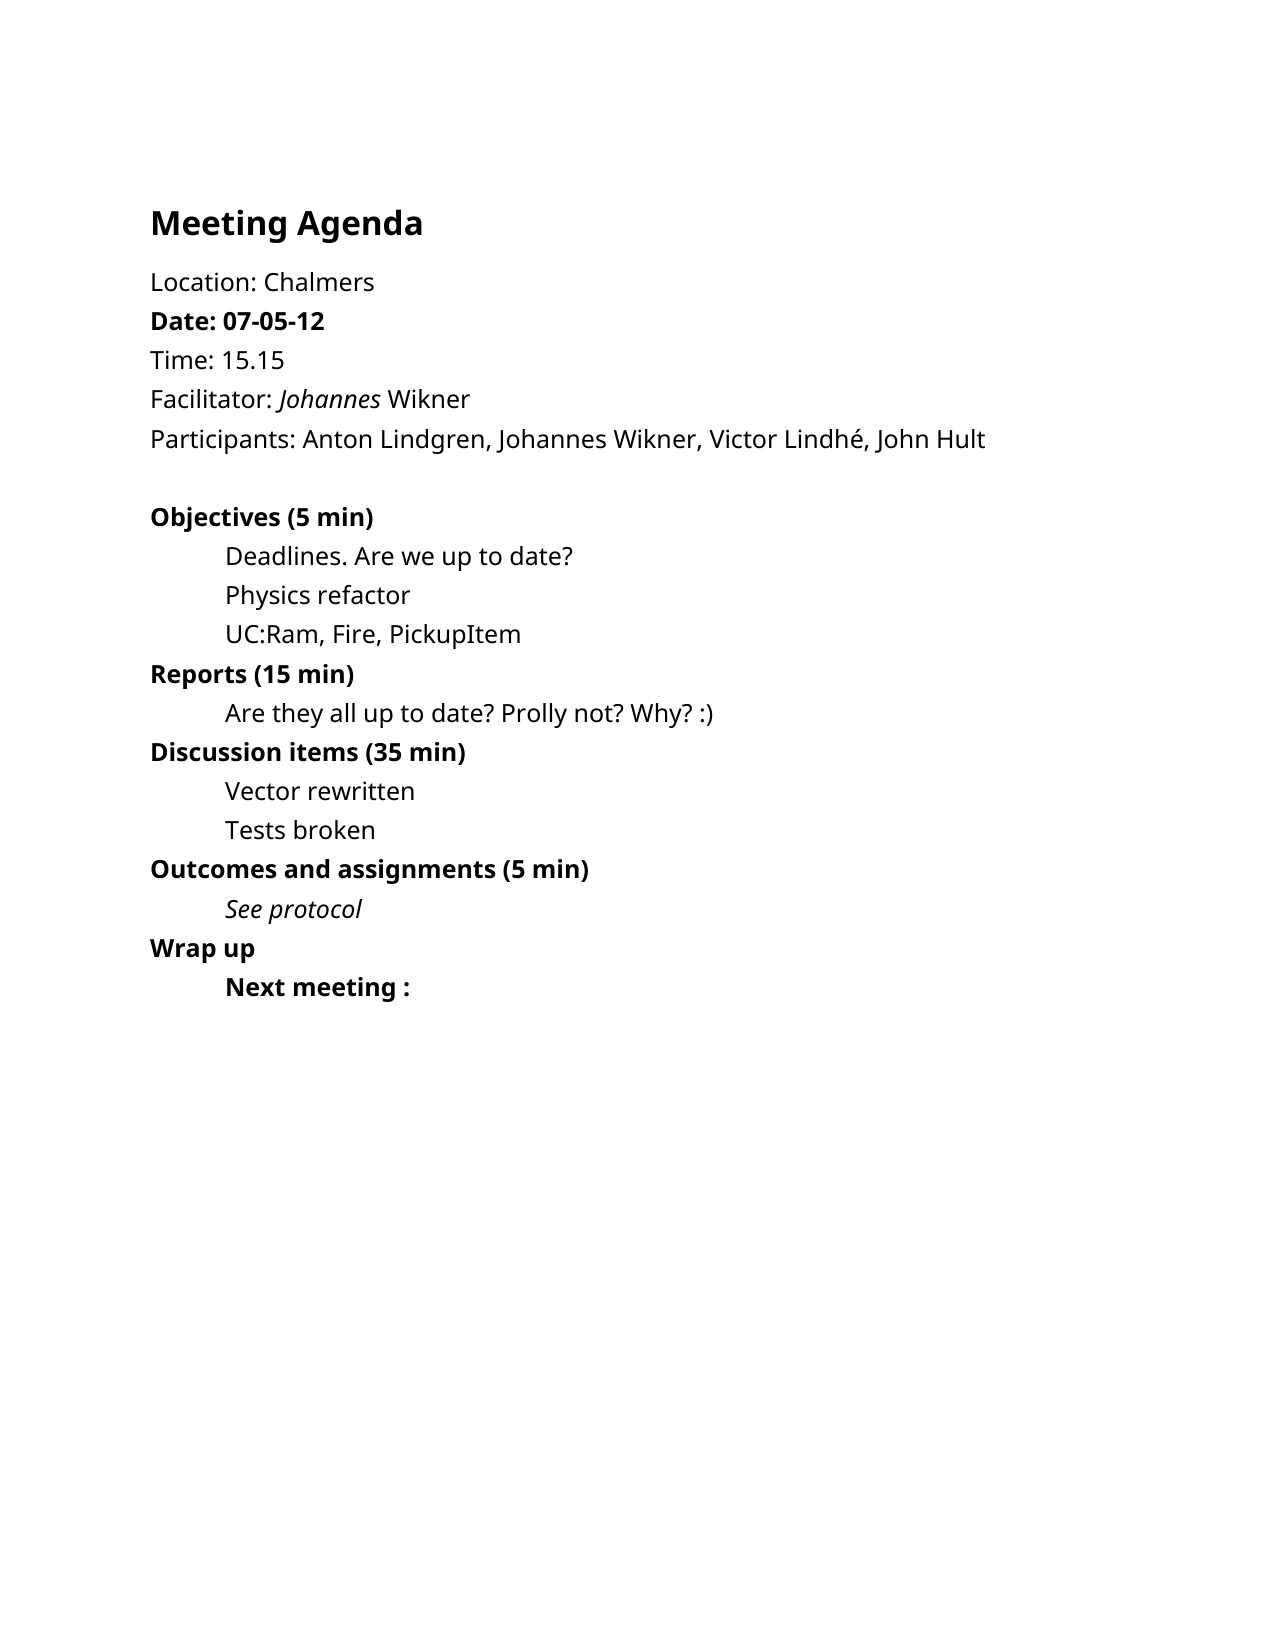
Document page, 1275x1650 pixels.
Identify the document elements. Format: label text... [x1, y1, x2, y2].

text Deadlines. Are we up to date? [150, 539, 1125, 573]
text Date: 07-05-12 [150, 304, 1125, 338]
text Vector rewritten [225, 774, 1125, 808]
text Objectives (5 min) [150, 500, 1125, 534]
text Wrap up [150, 931, 1125, 964]
text Physics refactor [225, 578, 1125, 612]
text UC:Ram, Fire, PickupItem [225, 617, 1125, 651]
text Are they all up to date? Prolly not? Why? :) [225, 696, 1125, 729]
text Reports (15 min) [150, 656, 1125, 690]
text Facilitator: Johannes Wikner [150, 382, 1125, 416]
text Location: Chalmers [150, 265, 1125, 299]
text Next meeting : [225, 970, 1125, 1004]
text Discussion items (35 min) [150, 735, 1125, 769]
text See protocol [150, 891, 1125, 925]
subtitle Meeting Agenda [150, 200, 1125, 245]
text Tests broken [225, 813, 1125, 847]
text Outcomes and assignments (5 min) [150, 852, 1125, 886]
text Participants: Anton Lindgren, Johannes Wikner, Victor Lindhé, John Hult [150, 421, 1125, 455]
text Time: 15.15 [150, 343, 1125, 377]
